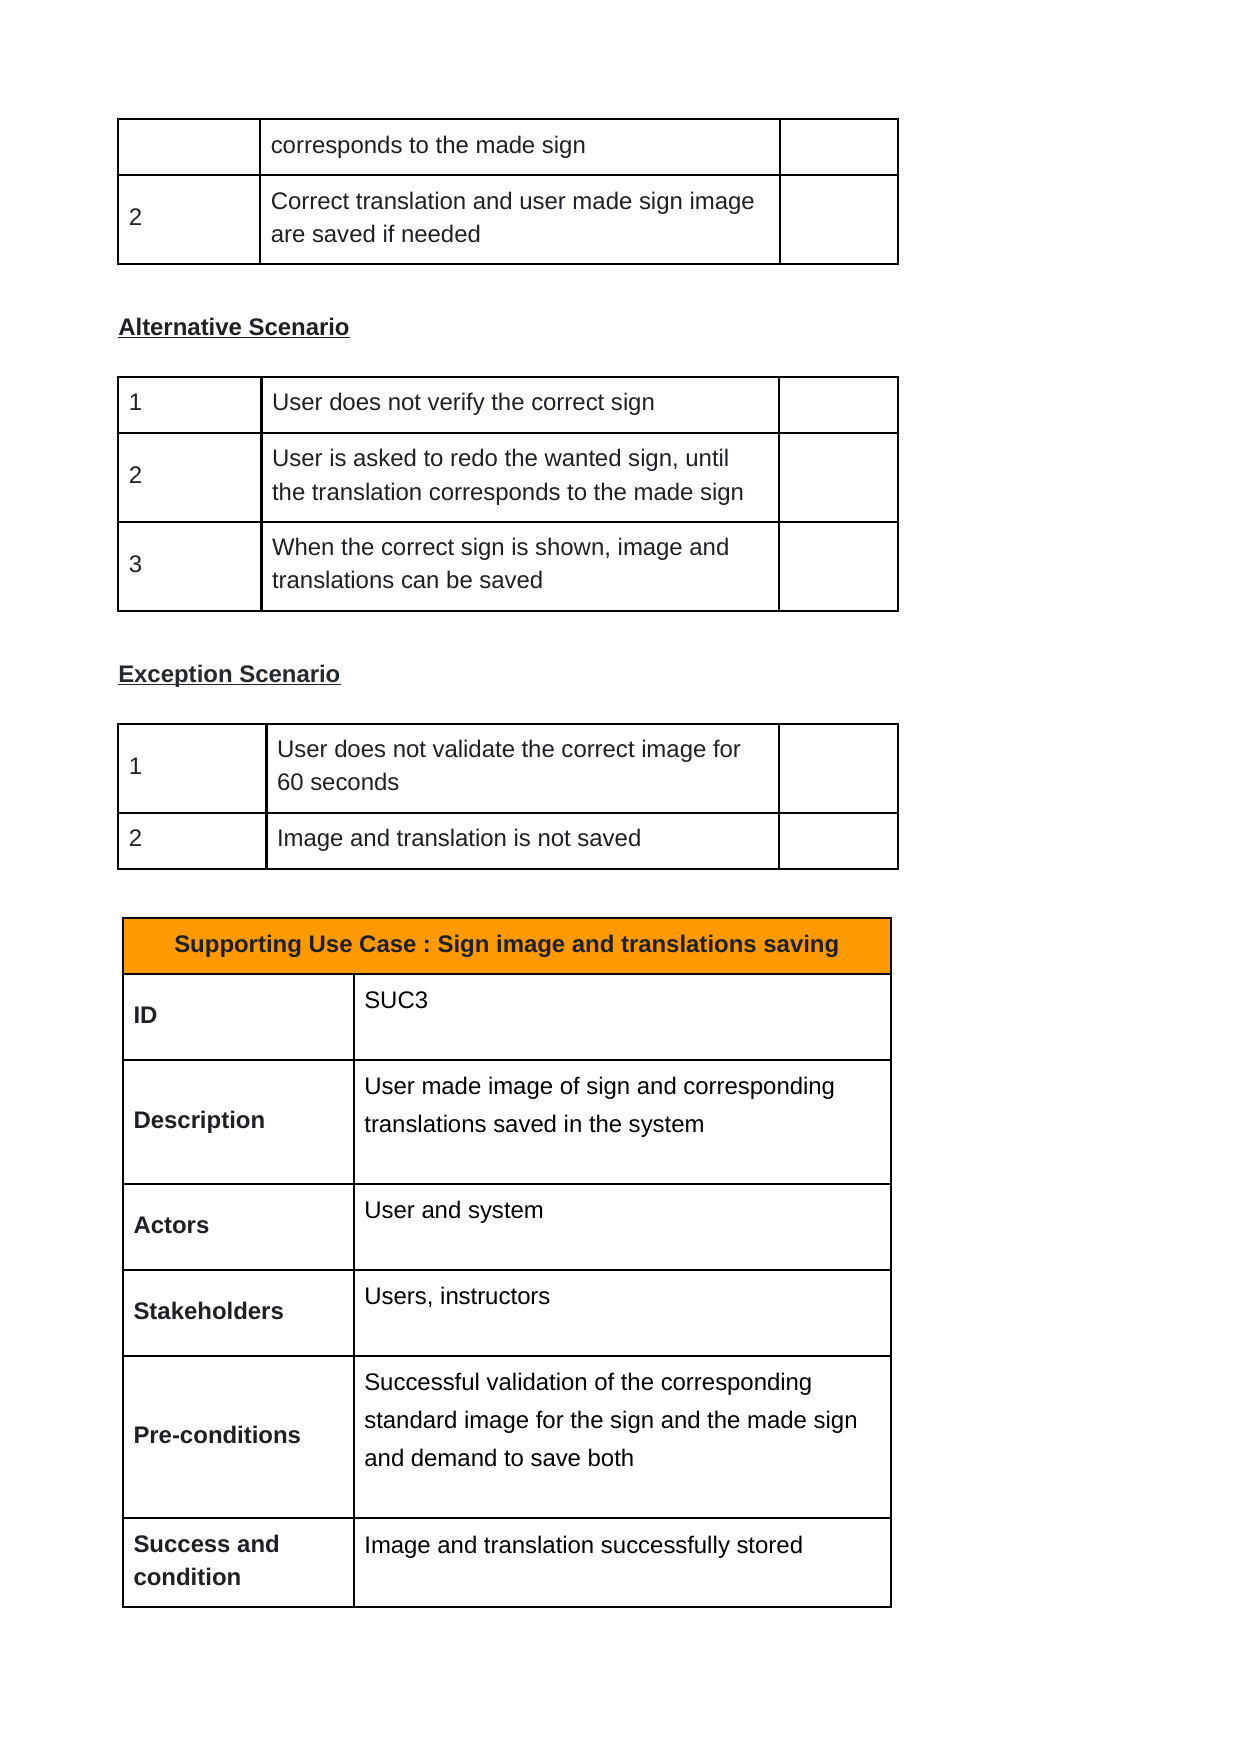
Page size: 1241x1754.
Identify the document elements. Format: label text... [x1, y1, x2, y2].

table_cell Actors [124, 1185, 353, 1269]
table_cell 2 [119, 814, 265, 868]
table_cell When the correct sign is shown, image and translations can be saved [263, 523, 778, 610]
table_header corresponds to the made sign [261, 120, 779, 174]
table_header [119, 120, 259, 174]
table_header User does not verify the correct sign [263, 378, 778, 432]
table_header 1 [119, 378, 260, 432]
table_header 1 [119, 725, 265, 812]
table_cell [780, 523, 897, 610]
table_cell [780, 814, 897, 868]
table_cell Pre-conditions [124, 1357, 353, 1517]
table_header [780, 378, 897, 432]
table_header Supporting Use Case : Sign image and translations saving [124, 919, 890, 973]
table_cell 2 [119, 434, 260, 521]
table_cell [781, 176, 897, 263]
table_cell Description [124, 1061, 353, 1183]
table_cell Correct translation and user made sign image are saved if needed [261, 176, 779, 263]
text Exception Scenario [118, 659, 1122, 687]
table_cell 3 [119, 523, 260, 610]
text Alternative Scenario [118, 313, 1122, 340]
table_header [780, 725, 897, 812]
table_header [781, 120, 897, 174]
table_cell 2 [119, 176, 259, 263]
table_cell ID [124, 975, 353, 1059]
table_cell User is asked to redo the wanted sign, until the translation corresponds to the made sign [263, 434, 778, 521]
table_cell Image and translation successfully stored [355, 1519, 890, 1606]
table_cell Success and condition [124, 1519, 353, 1606]
table_cell SUC3 [355, 975, 890, 1059]
table_cell Users, instructors [355, 1271, 890, 1355]
table_cell Image and translation is not saved [268, 814, 778, 868]
table_cell User and system [355, 1185, 890, 1269]
table_cell Stakeholders [124, 1271, 353, 1355]
table_cell User made image of sign and corresponding translations saved in the system [355, 1061, 890, 1183]
table_cell Successful validation of the corresponding standard image for the sign and the made sign and demand to save both [355, 1357, 890, 1517]
table_header User does not validate the correct image for 60 seconds [268, 725, 778, 812]
table_cell [780, 434, 897, 521]
